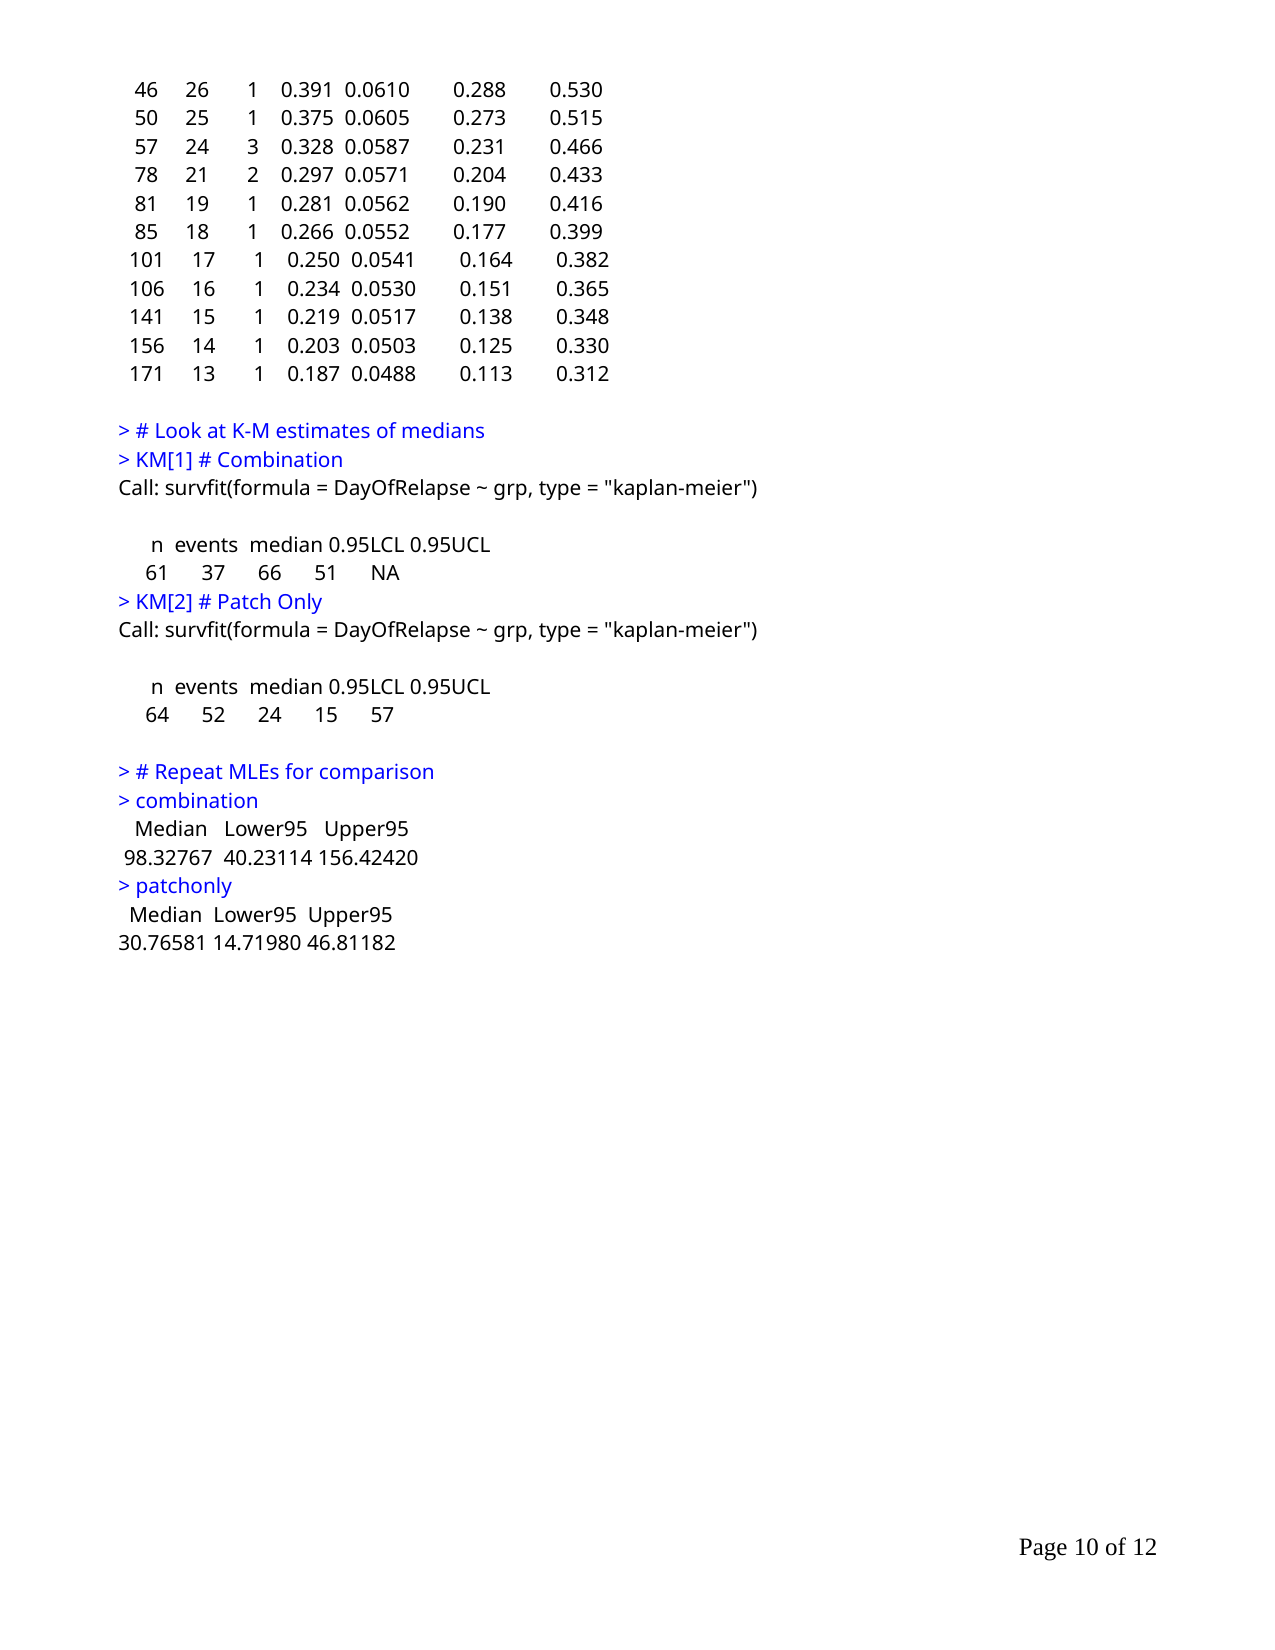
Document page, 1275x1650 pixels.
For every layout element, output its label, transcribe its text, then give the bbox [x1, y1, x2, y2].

text Median Lower95 Upper95 [118, 814, 1157, 843]
text > KM[2] # Patch Only [118, 587, 1157, 615]
text 85 18 1 0.266 0.0552 0.177 0.399 [118, 217, 1157, 246]
text > # Repeat MLEs for comparison [118, 757, 1157, 786]
text 106 16 1 0.234 0.0530 0.151 0.365 [118, 274, 1157, 302]
text n events median 0.95LCL 0.95UCL [118, 530, 1157, 558]
text Call: survfit(formula = DayOfRelapse ~ grp, type = "kaplan-meier") [118, 615, 1157, 644]
text > patchonly [118, 871, 1157, 900]
text 46 26 1 0.391 0.0610 0.288 0.530 [118, 75, 1157, 103]
text 30.76581 14.71980 46.81182 [118, 928, 1157, 957]
text > KM[1] # Combination [118, 445, 1157, 473]
text 156 14 1 0.203 0.0503 0.125 0.330 [118, 331, 1157, 359]
text 101 17 1 0.250 0.0541 0.164 0.382 [118, 246, 1157, 274]
text 78 21 2 0.297 0.0571 0.204 0.433 [118, 160, 1157, 189]
text 50 25 1 0.375 0.0605 0.273 0.515 [118, 103, 1157, 132]
text 57 24 3 0.328 0.0587 0.231 0.466 [118, 132, 1157, 160]
text 61 37 66 51 NA [118, 558, 1157, 587]
text 64 52 24 15 57 [118, 701, 1157, 729]
text 171 13 1 0.187 0.0488 0.113 0.312 [118, 359, 1157, 388]
text Median Lower95 Upper95 [118, 900, 1157, 928]
text 81 19 1 0.281 0.0562 0.190 0.416 [118, 189, 1157, 217]
text Call: survfit(formula = DayOfRelapse ~ grp, type = "kaplan-meier") [118, 473, 1157, 502]
text n events median 0.95LCL 0.95UCL [118, 672, 1157, 701]
text > # Look at K-M estimates of medians [118, 416, 1157, 445]
text > combination [118, 786, 1157, 814]
text 98.32767 40.23114 156.42420 [118, 843, 1157, 871]
text 141 15 1 0.219 0.0517 0.138 0.348 [118, 302, 1157, 331]
